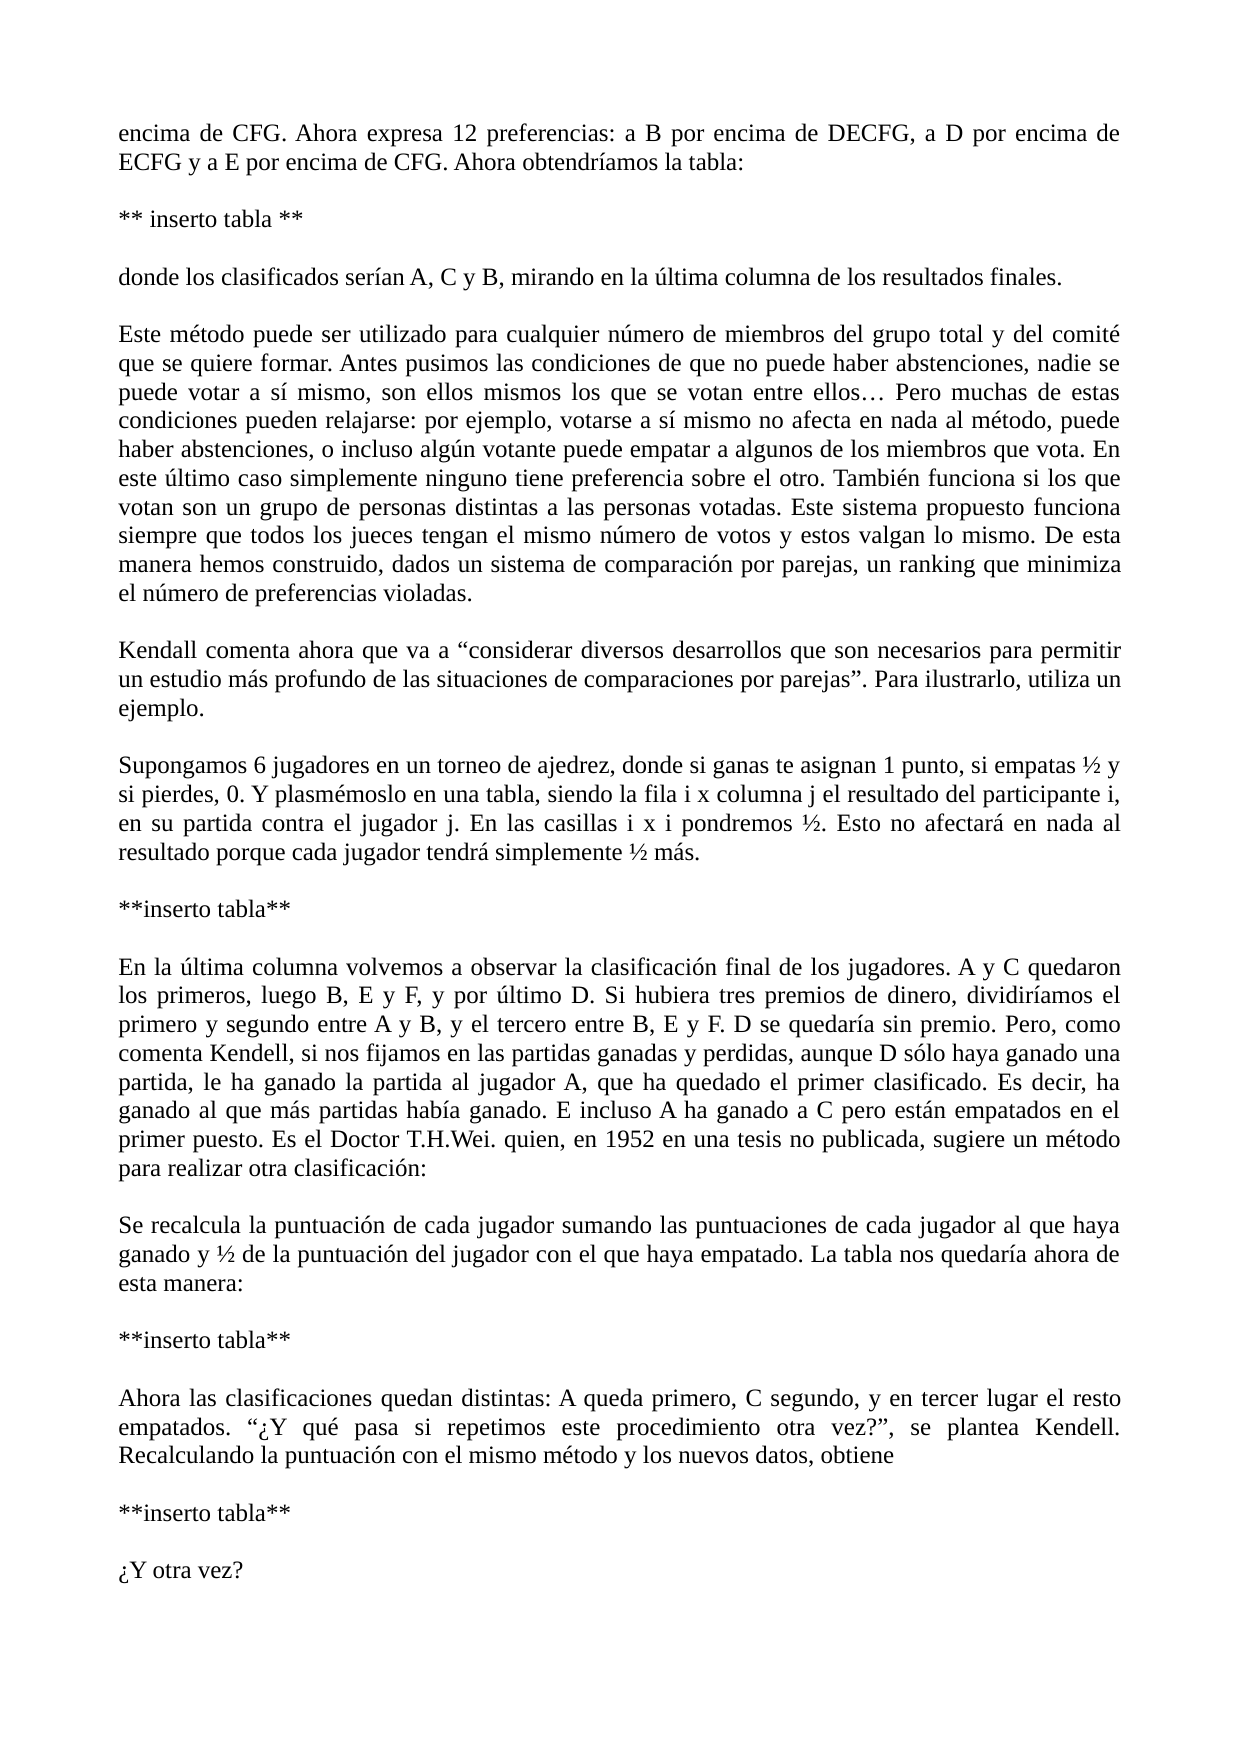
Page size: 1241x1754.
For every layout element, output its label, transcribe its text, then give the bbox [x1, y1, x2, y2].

text Se recalcula la puntuación de cada jugador sumando las puntuaciones de cada jugador al que haya ganado y ½ de la puntuación del jugador con el que haya empatado. La tabla nos quedaría ahora de esta manera: [118, 1211, 1122, 1297]
text En la última columna volvemos a observar la clasificación final de los jugadores. A y C quedaron los primeros, luego B, E y F, y por último D. Si hubiera tres premios de dinero, dividiríamos el primero y segundo entre A y B, y el tercero entre B, E y F. D se quedaría sin premio. Pero, como comenta Kendell, si nos fijamos en las partidas ganadas y perdidas, aunque D sólo haya ganado una partida, le ha ganado la partida al jugador A, que ha quedado el primer clasificado. Es decir, ha ganado al que más partidas había ganado. E incluso A ha ganado a C pero están empatados en el primer puesto. Es el Doctor T.H.Wei. quien, en 1952 en una tesis no publicada, sugiere un método para realizar otra clasificación: [118, 952, 1122, 1182]
text donde los clasificados serían A, C y B, mirando en la última columna de los resultados finales. [118, 262, 1122, 291]
text Ahora las clasificaciones quedan distintas: A queda primero, C segundo, y en tercer lugar el resto empatados. “¿Y qué pasa si repetimos este procedimiento otra vez?”, se plantea Kendell. Recalculando la puntuación con el mismo método y los nuevos datos, obtiene [118, 1383, 1122, 1469]
text Este método puede ser utilizado para cualquier número de miembros del grupo total y del comité que se quiere formar. Antes pusimos las condiciones de que no puede haber abstenciones, nadie se puede votar a sí mismo, son ellos mismos los que se votan entre ellos… Pero muchas de estas condiciones pueden relajarse: por ejemplo, votarse a sí mismo no afecta en nada al método, puede haber abstenciones, o incluso algún votante puede empatar a algunos de los miembros que vota. En este último caso simplemente ninguno tiene preferencia sobre el otro. También funciona si los que votan son un grupo de personas distintas a las personas votadas. Este sistema propuesto funciona siempre que todos los jueces tengan el mismo número de votos y estos valgan lo mismo. De esta manera hemos construido, dados un sistema de comparación por parejas, un ranking que minimiza el número de preferencias violadas. [118, 319, 1122, 607]
text ** inserto tabla ** [118, 204, 1122, 233]
text **inserto tabla** [118, 1498, 1122, 1527]
text Supongamos 6 jugadores en un torneo de ajedrez, donde si ganas te asignan 1 punto, si empatas ½ y si pierdes, 0. Y plasmémoslo en una tabla, siendo la fila i x columna j el resultado del participante i, en su partida contra el jugador j. En las casillas i x i pondremos ½. Esto no afectará en nada al resultado porque cada jugador tendrá simplemente ½ más. [118, 751, 1122, 866]
text ¿Y otra vez? [118, 1556, 1122, 1584]
text encima de CFG. Ahora expresa 12 preferencias: a B por encima de DECFG, a D por encima de ECFG y a E por encima de CFG. Ahora obtendríamos la tabla: [118, 118, 1122, 176]
text **inserto tabla** [118, 894, 1122, 923]
text **inserto tabla** [118, 1326, 1122, 1354]
text Kendall comenta ahora que va a “considerar diversos desarrollos que son necesarios para permitir un estudio más profundo de las situaciones de comparaciones por parejas”. Para ilustrarlo, utiliza un ejemplo. [118, 636, 1122, 722]
